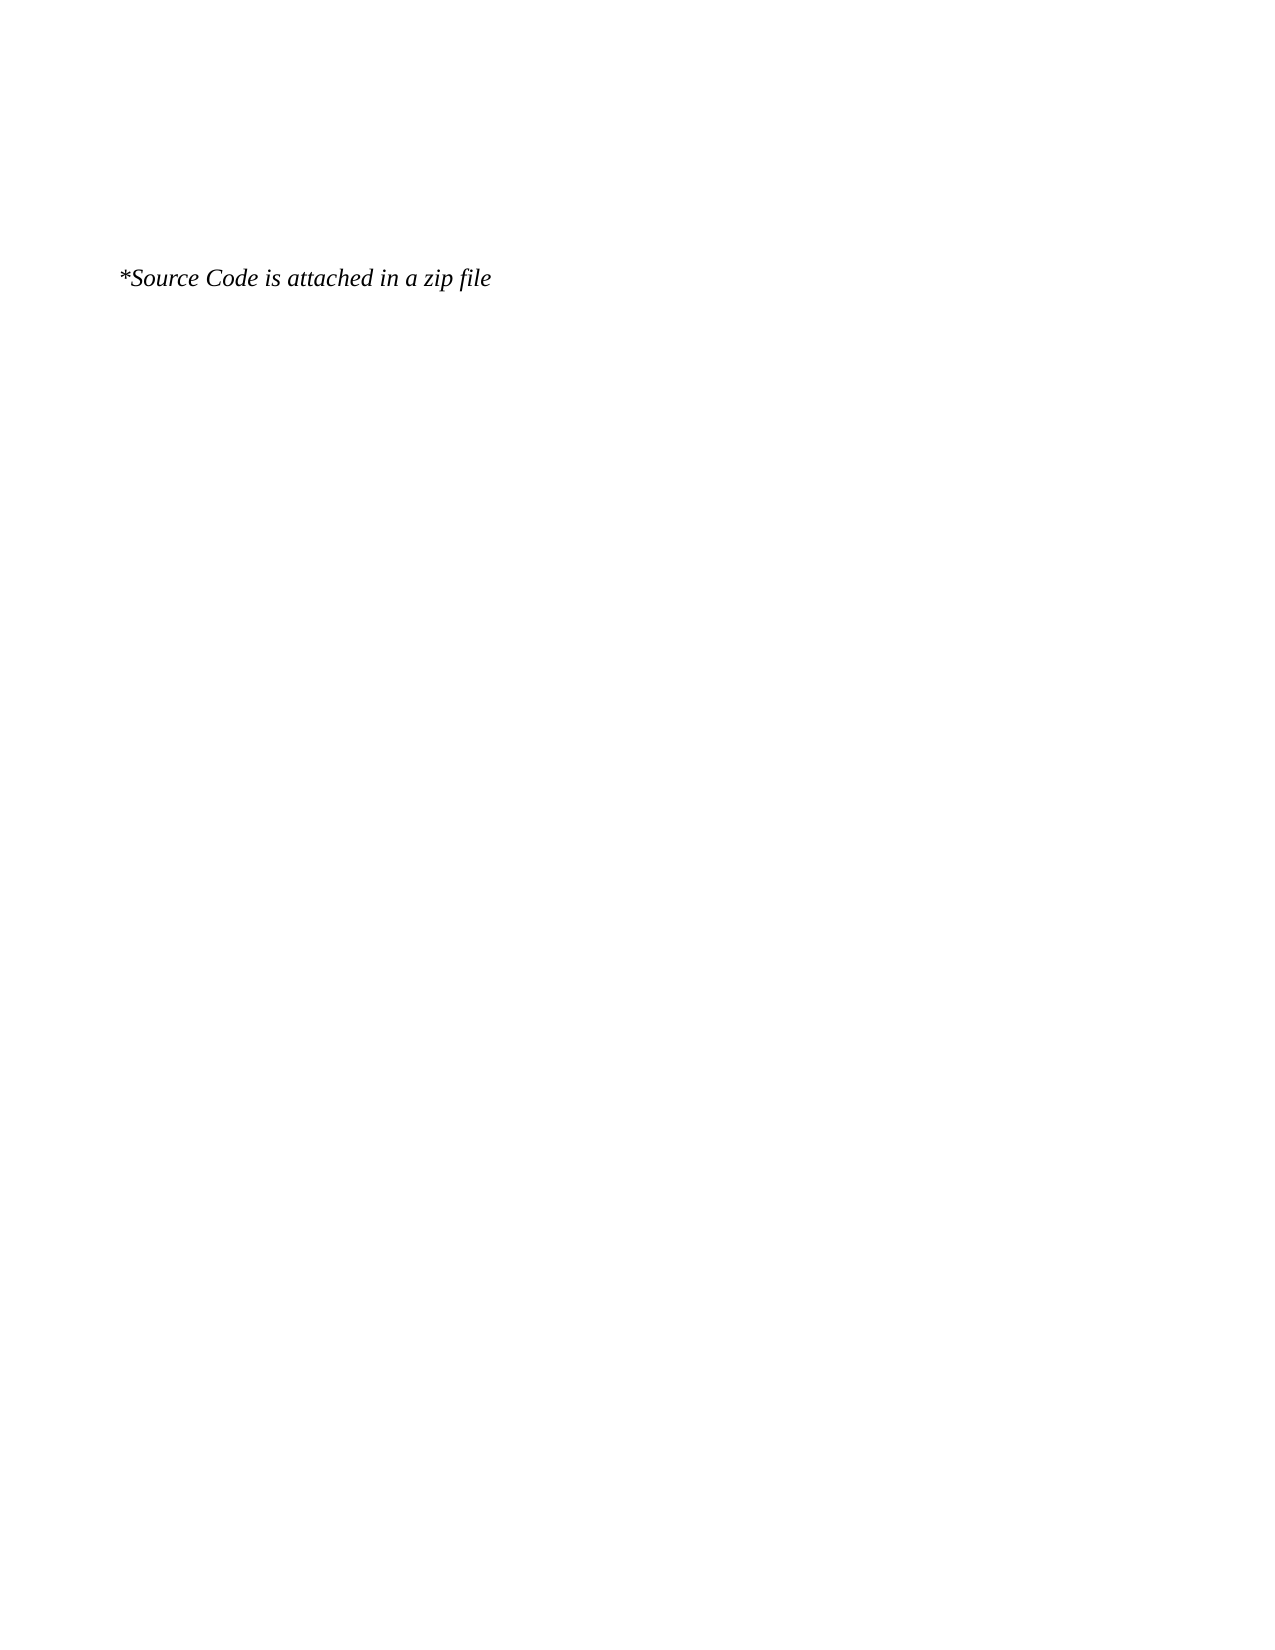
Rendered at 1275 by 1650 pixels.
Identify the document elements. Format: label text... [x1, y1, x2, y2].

text *Source Code is attached in a zip file [118, 263, 1157, 291]
